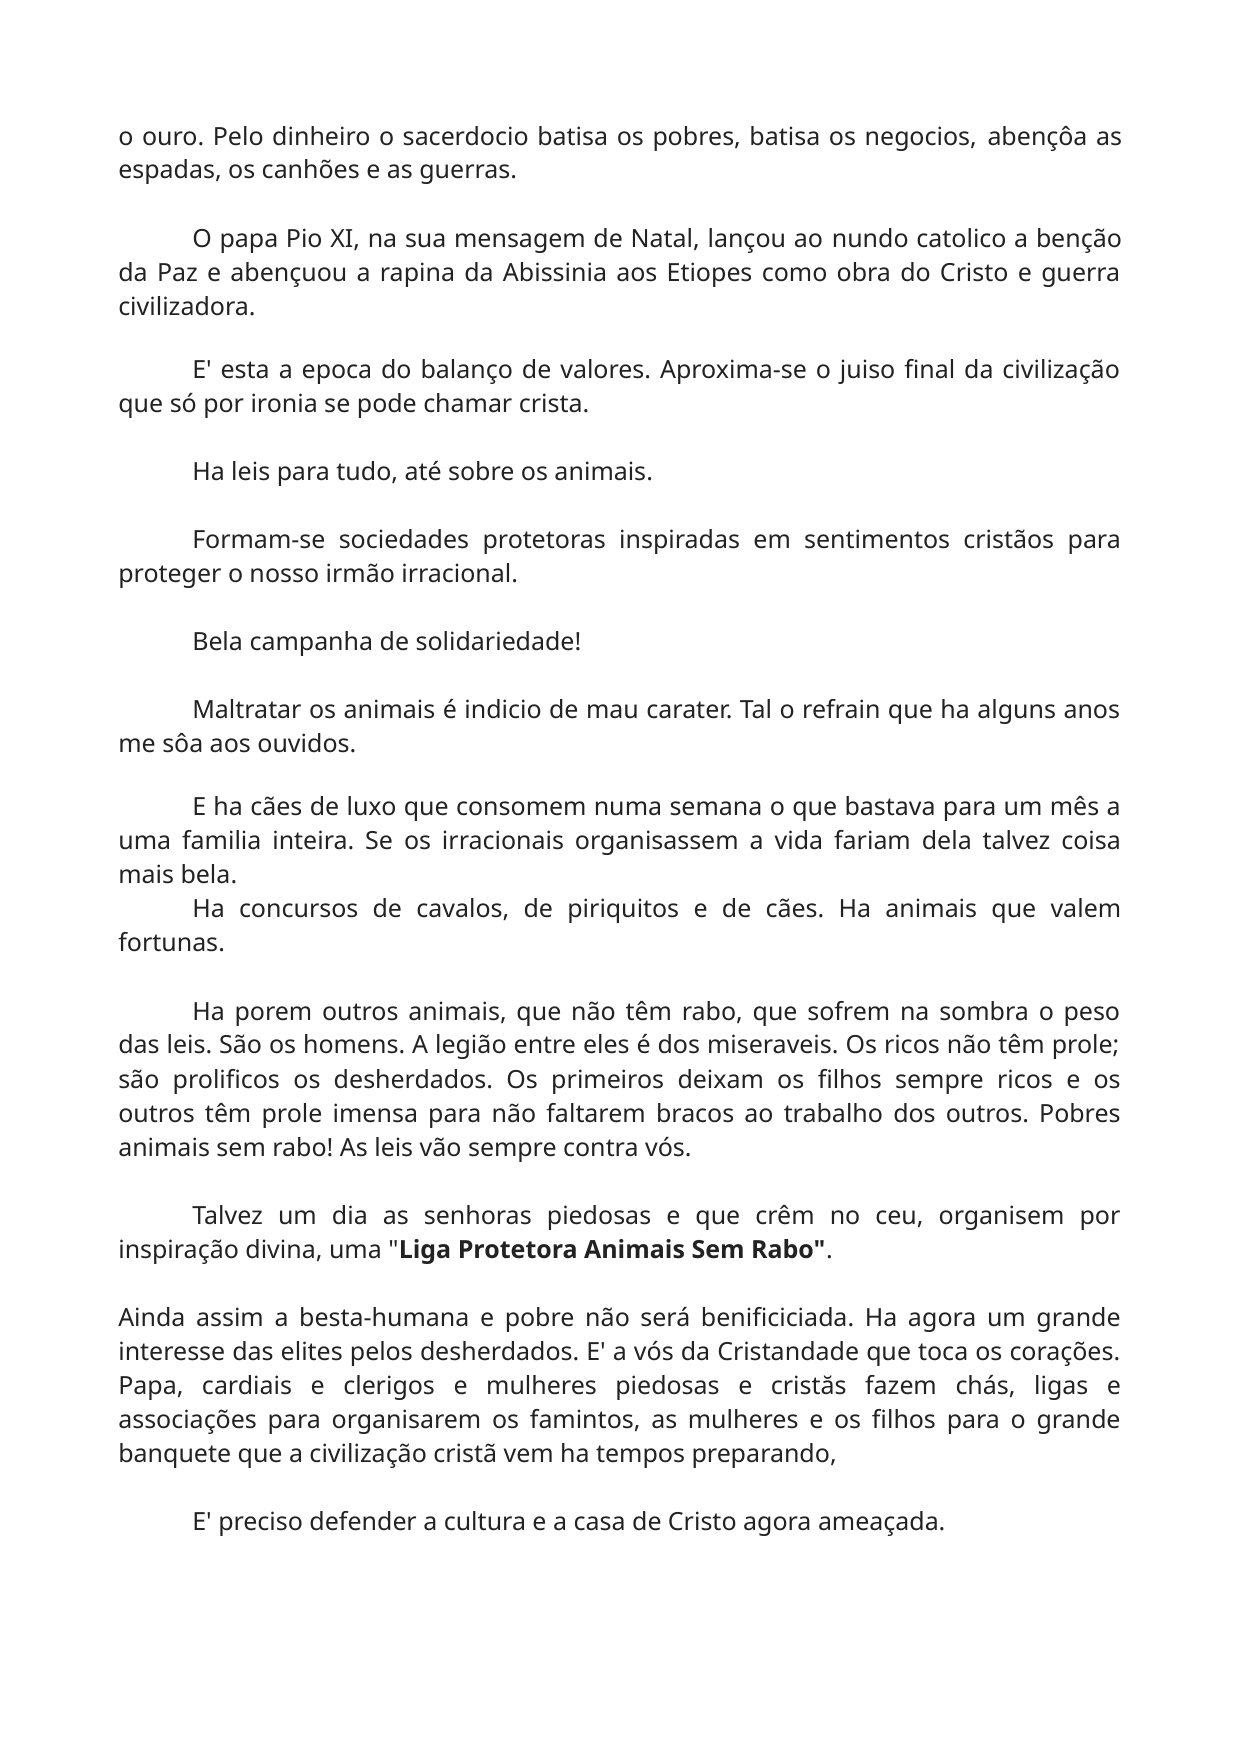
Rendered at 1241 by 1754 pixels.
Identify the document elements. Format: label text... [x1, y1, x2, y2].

text O papa Pio XI, na sua mensagem de Natal, lançou ao nundo catolico a benção da Paz e abençuou a rapina da Abissinia aos Etiopes como obra do Cristo e guerra civilizadora. [118, 186, 1122, 322]
text E' esta a epoca do balanço de valores. Aproxima-se o juiso final da civilização que só por ironia se pode chamar crista. [118, 351, 1122, 419]
text E' preciso defender a cultura e a casa de Cristo agora ameaçada. [118, 1504, 1122, 1538]
text E ha cães de luxo que consomem numa semana o que bastava para um mês a uma familia inteira. Se os irracionais organisassem a vida fariam dela talvez coisa mais bela. [118, 789, 1122, 891]
text Ainda assim a besta-humana e pobre não será benificiciada. Ha agora um grande interesse das elites pelos desherdados. E' a vós da Cristandade que toca os corações. Papa, cardiais e clerigos e mulheres piedosas e cristăs fazem chás, ligas e associações para organisarem os famintos, as mulheres e os filhos para o grande banquete que a civilização cristã vem ha tempos preparando, [118, 1300, 1122, 1470]
text Formam-se sociedades protetoras inspiradas em sentimentos cristãos para proteger o nosso irmão irracional. [118, 522, 1122, 590]
text Maltratar os animais é indicio de mau carater. Tal o refrain que ha alguns anos me sôa aos ouvidos. [118, 692, 1122, 760]
text Talvez um dia as senhoras piedosas e que crêm no ceu, organisem por inspiração divina, uma "Liga Protetora Animais Sem Rabo". [118, 1197, 1122, 1266]
text o ouro. Pelo dinheiro o sacerdocio batisa os pobres, batisa os negocios, abençôa as espadas, os canhões e as guerras. [118, 118, 1122, 186]
text Ha leis para tudo, até sobre os animais. [118, 453, 1122, 487]
text Bela campanha de solidariedade! [118, 624, 1122, 658]
text Ha concursos de cavalos, de piriquitos e de cães. Ha animais que valem fortunas. [118, 891, 1122, 959]
text Ha porem outros animais, que não têm rabo, que sofrem na sombra o peso das leis. São os homens. A legião entre eles é dos miseraveis. Os ricos não têm prole; são prolificos os desherdados. Os primeiros deixam os filhos sempre ricos e os outros têm prole imensa para não faltarem bracos ao trabalho dos outros. Pobres animais sem rabo! As leis vão sempre contra vós. [118, 993, 1122, 1163]
